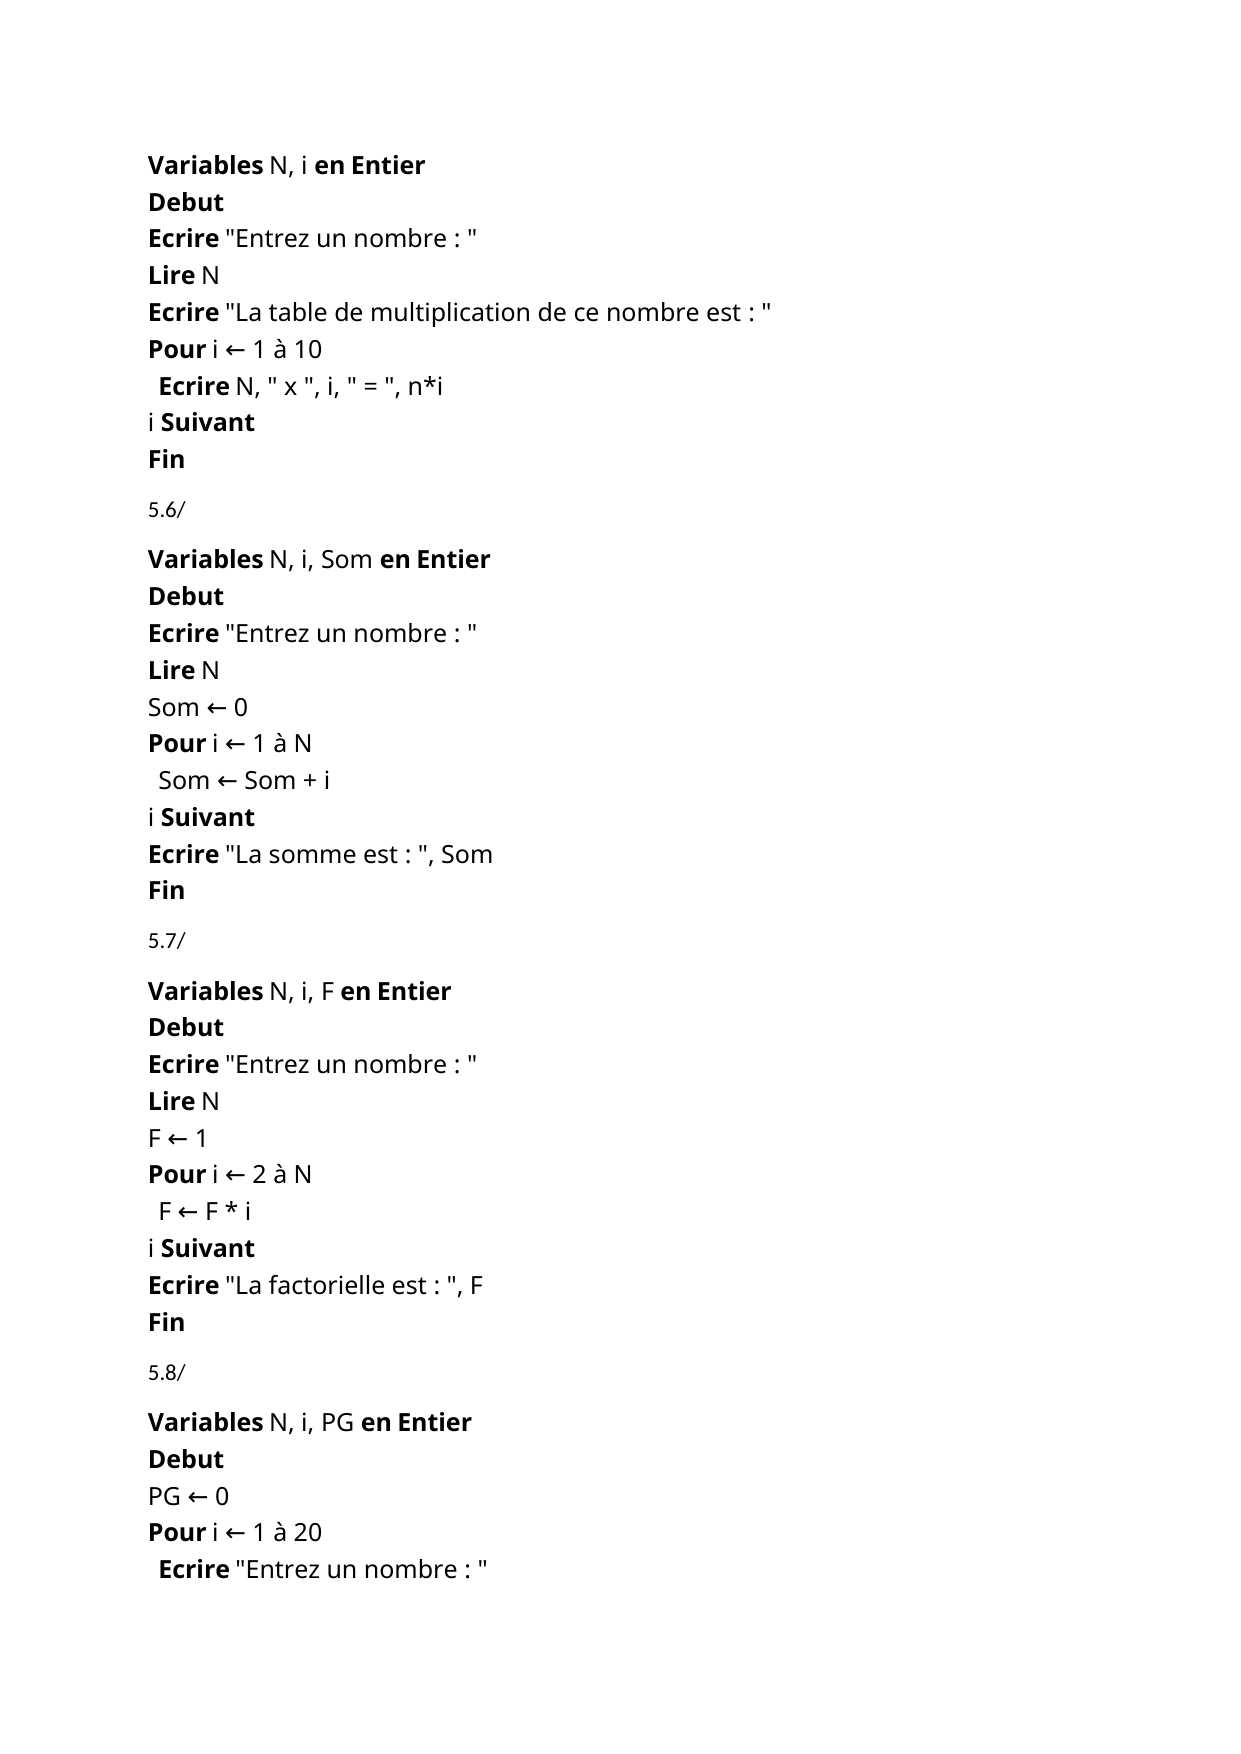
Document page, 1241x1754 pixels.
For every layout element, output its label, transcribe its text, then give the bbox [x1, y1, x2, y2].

text 5.6/ [148, 495, 1093, 523]
text Variables N, i, PG en Entier Debut PG ← 0 Pour i ← 1 à 20 Ecrire "Entrez un nombre : " [148, 1404, 1093, 1586]
text Variables N, i, Som en Entier Debut Ecrire "Entrez un nombre : " Lire N Som ← 0 Pour i ← 1 à N Som ← Som + i i Suivant Ecrire "La somme est : ", Som Fin [148, 542, 1093, 907]
text Variables N, i, F en Entier Debut Ecrire "Entrez un nombre : " Lire N F ← 1 Pour i ← 2 à N F ← F * i i Suivant Ecrire "La factorielle est : ", F Fin [148, 973, 1093, 1338]
text 5.8/ [148, 1358, 1093, 1386]
text Variables N, i en Entier Debut Ecrire "Entrez un nombre : " Lire N Ecrire "La table de multiplication de ce nombre est : " Pour i ← 1 à 10 Ecrire N, " x ", i, " = ", n*i i Suivant Fin [148, 148, 1093, 476]
text 5.7/ [148, 926, 1093, 954]
